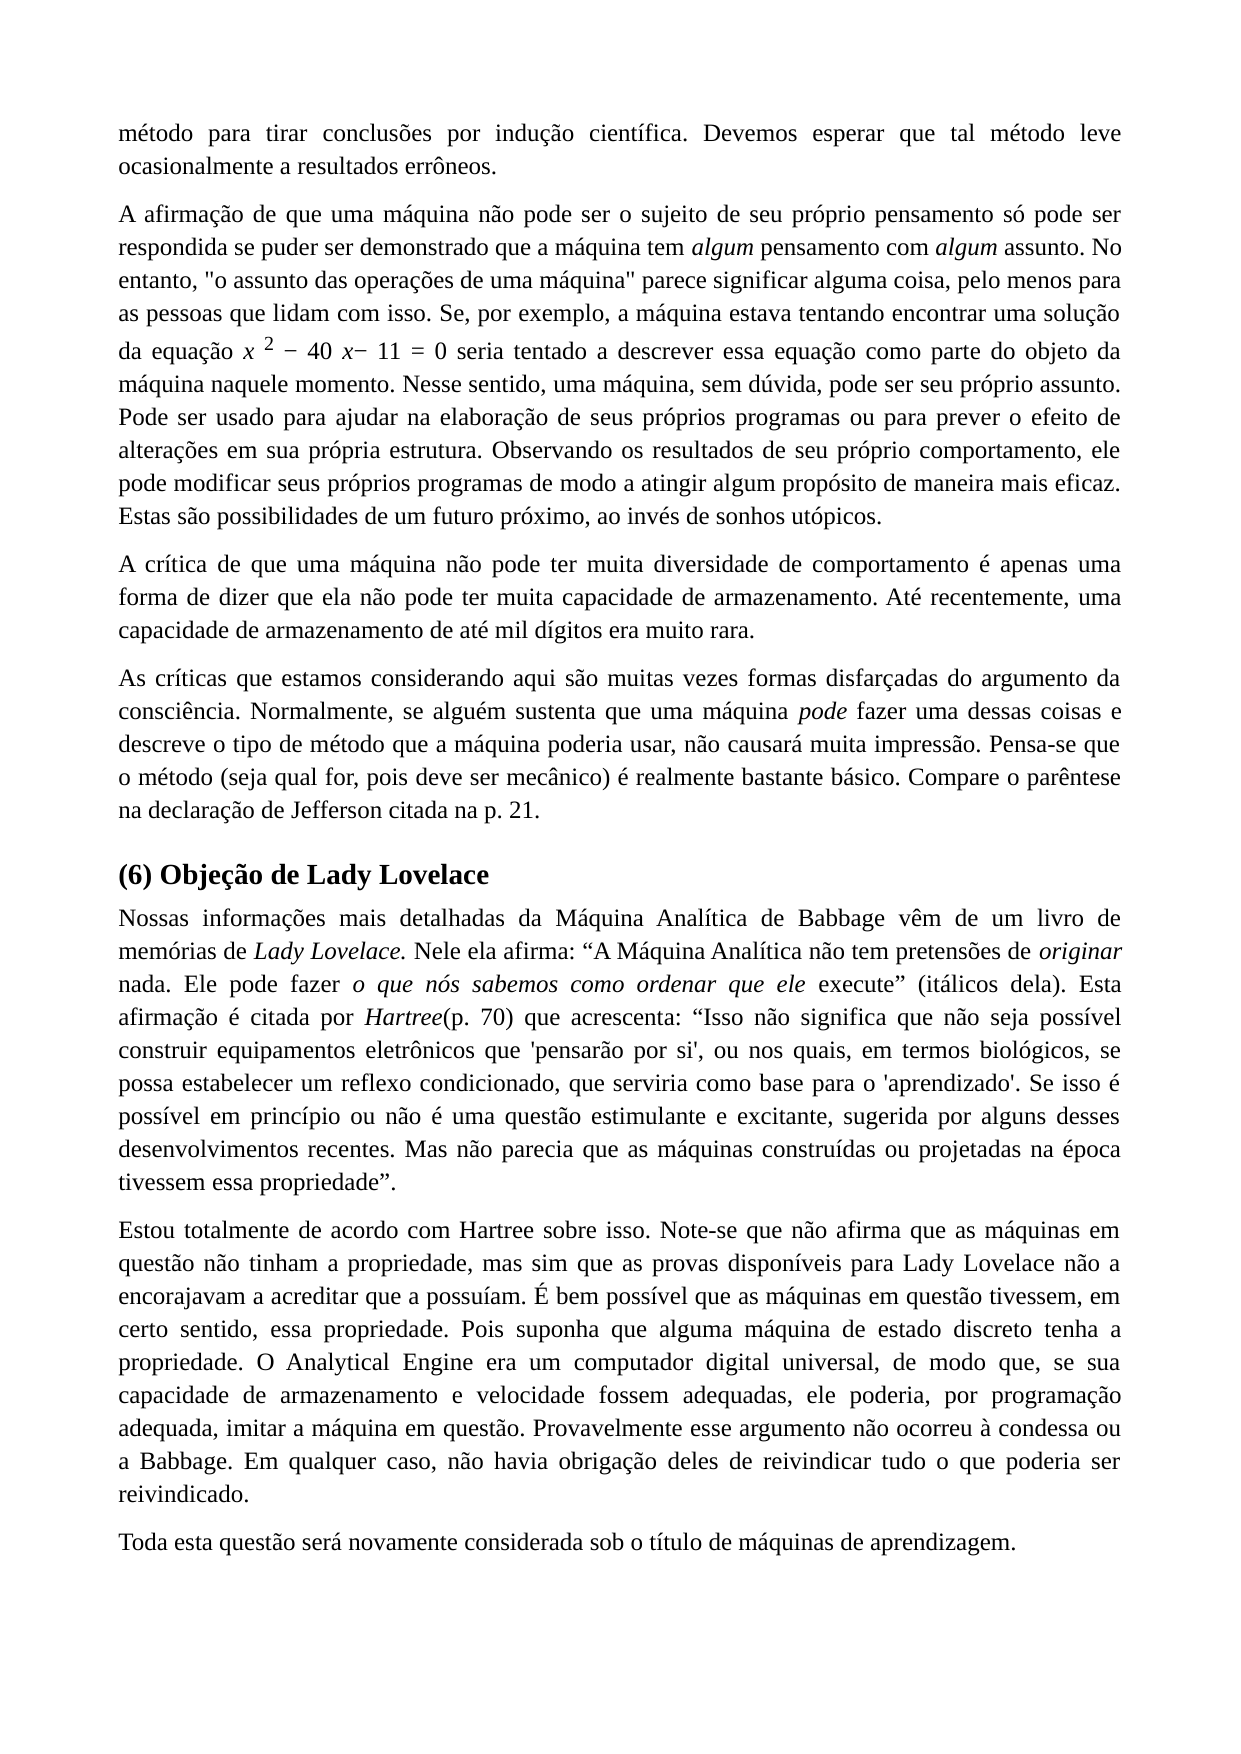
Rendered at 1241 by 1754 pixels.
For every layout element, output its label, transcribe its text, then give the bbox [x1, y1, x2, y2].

text Nossas informações mais detalhadas da Máquina Analítica de Babbage vêm de um livro de memórias de Lady Lovelace. Nele ela afirma: “A Máquina Analítica não tem pretensões de originar nada. Ele pode fazer o que nós sabemos como ordenar que ele execute” (itálicos dela). Esta afirmação é citada por Hartree(p. 70) que acrescenta: “Isso não significa que não seja possível construir equipamentos eletrônicos que 'pensarão por si', ou nos quais, em termos biológicos, se possa estabelecer um reflexo condicionado, que serviria como base para o 'aprendizado'. Se isso é possível em princípio ou não é uma questão estimulante e excitante, sugerida por alguns desses desenvolvimentos recentes. Mas não parecia que as máquinas construídas ou projetadas na época tivessem essa propriedade”. [118, 903, 1122, 1196]
text método para tirar conclusões por indução científica. Devemos esperar que tal método leve ocasionalmente a resultados errôneos. [118, 118, 1122, 180]
text Estou totalmente de acordo com Hartree sobre isso. Note-se que não afirma que as máquinas em questão não tinham a propriedade, mas sim que as provas disponíveis para Lady Lovelace não a encorajavam a acreditar que a possuíam. É bem possível que as máquinas em questão tivessem, em certo sentido, essa propriedade. Pois suponha que alguma máquina de estado discreto tenha a propriedade. O Analytical Engine era um computador digital universal, de modo que, se sua capacidade de armazenamento e velocidade fossem adequadas, ele poderia, por programação adequada, imitar a máquina em questão. Provavelmente esse argumento não ocorreu à condessa ou a Babbage. Em qualquer caso, não havia obrigação deles de reivindicar tudo o que poderia ser reivindicado. [118, 1215, 1122, 1508]
text As críticas que estamos considerando aqui são muitas vezes formas disfarçadas do argumento da consciência. Normalmente, se alguém sustenta que uma máquina pode fazer uma dessas coisas e descreve o tipo de método que a máquina poderia usar, não causará muita impressão. Pensa-se que o método (seja qual for, pois deve ser mecânico) é realmente bastante básico. Compare o parêntese na declaração de Jefferson citada na p. 21. [118, 663, 1122, 823]
text A crítica de que uma máquina não pode ter muita diversidade de comportamento é apenas uma forma de dizer que ela não pode ter muita capacidade de armazenamento. Até recentemente, uma capacidade de armazenamento de até mil dígitos era muito rara. [118, 549, 1122, 644]
subtitle (6) Objeção de Lady Lovelace [118, 857, 1122, 891]
text A afirmação de que uma máquina não pode ser o sujeito de seu próprio pensamento só pode ser respondida se puder ser demonstrado que a máquina tem algum pensamento com algum assunto. No entanto, "o assunto das operações de uma máquina" parece significar alguma coisa, pelo menos para as pessoas que lidam com isso. Se, por exemplo, a máquina estava tentando encontrar uma solução da equação x 2 − 40 x− 11 = 0 seria tentado a descrever essa equação como parte do objeto da máquina naquele momento. Nesse sentido, uma máquina, sem dúvida, pode ser seu próprio assunto. Pode ser usado para ajudar na elaboração de seus próprios programas ou para prever o efeito de alterações em sua própria estrutura. Observando os resultados de seu próprio comportamento, ele pode modificar seus próprios programas de modo a atingir algum propósito de maneira mais eficaz. Estas são possibilidades de um futuro próximo, ao invés de sonhos utópicos. [118, 199, 1122, 530]
text Toda esta questão será novamente considerada sob o título de máquinas de aprendizagem. [118, 1527, 1122, 1555]
